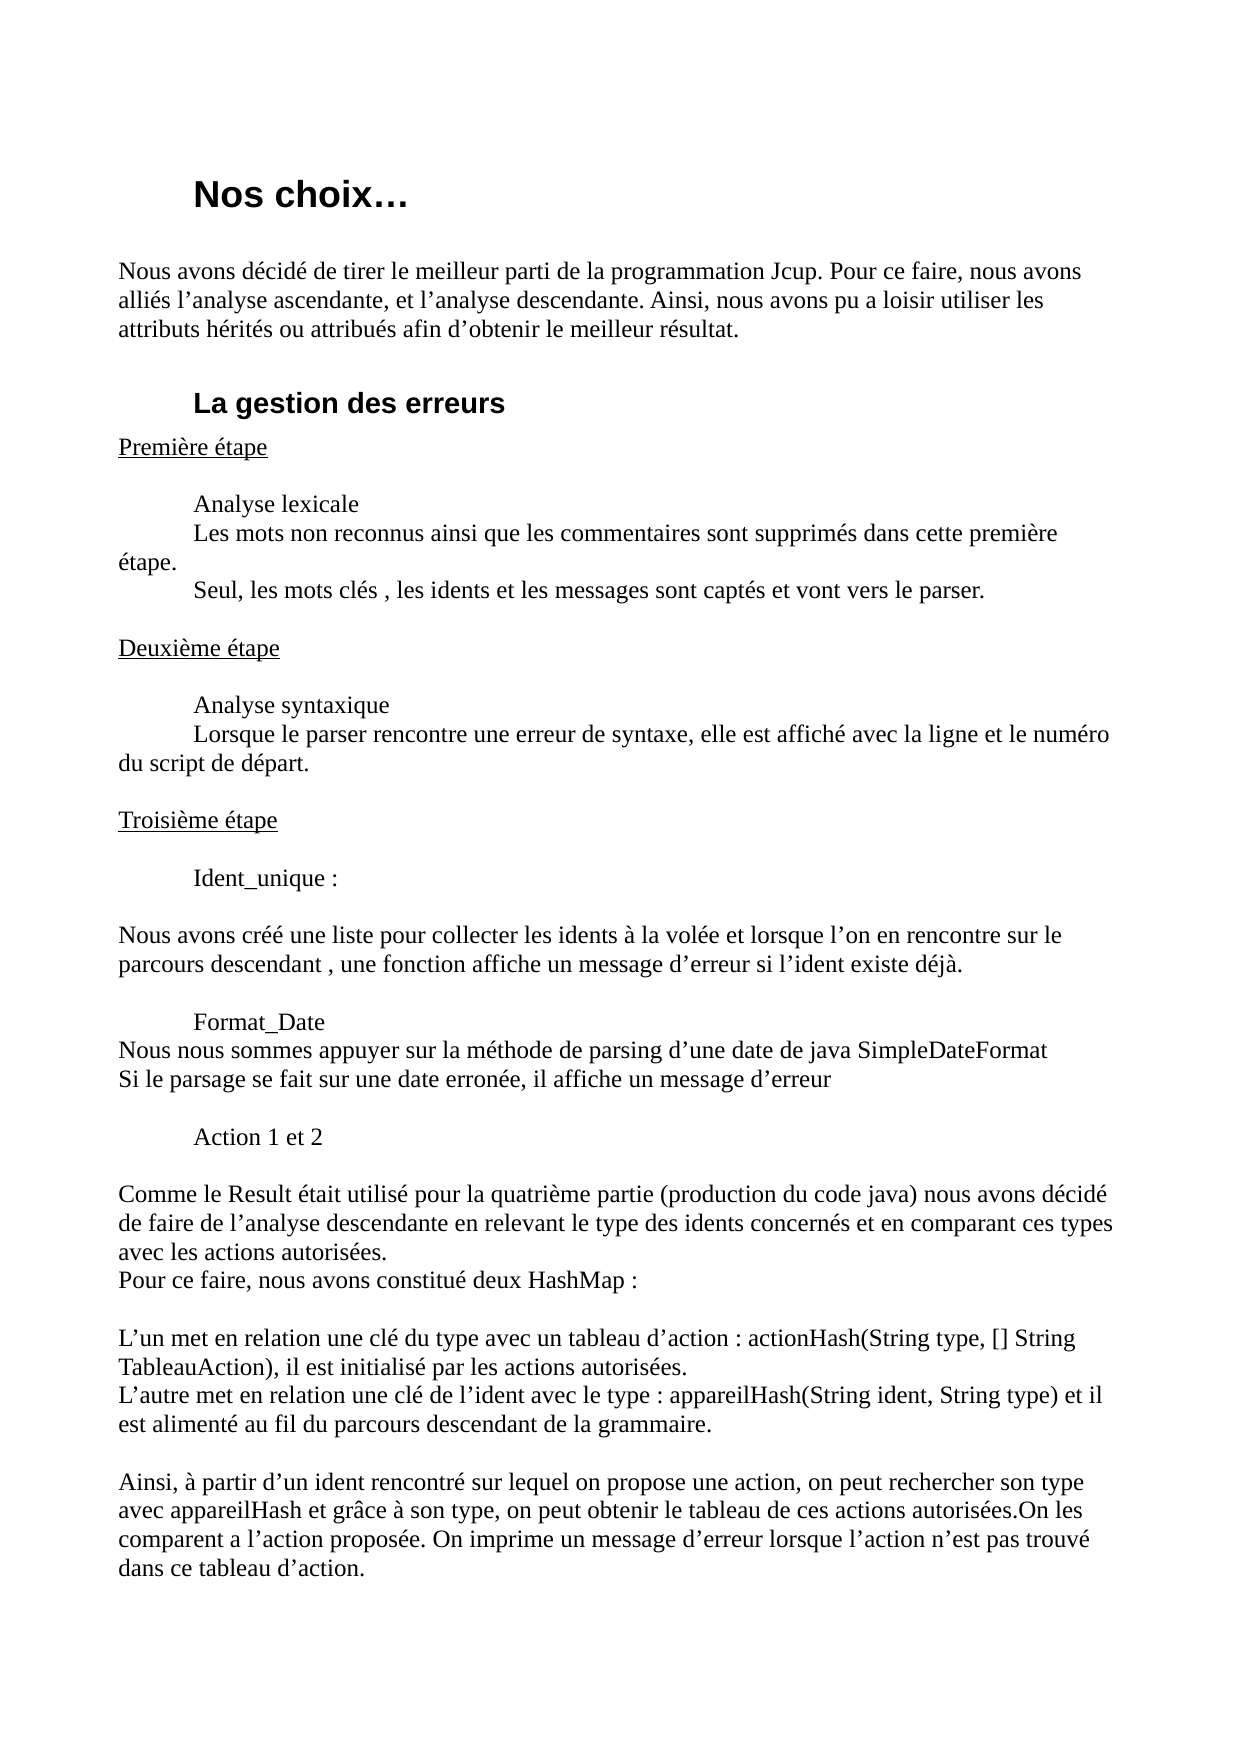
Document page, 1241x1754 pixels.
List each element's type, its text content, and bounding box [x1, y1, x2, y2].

text L’autre met en relation une clé de l’ident avec le type : appareilHash(String ident, String type) et il est alimenté au fil du parcours descendant de la grammaire. [118, 1381, 1122, 1438]
text L’un met en relation une clé du type avec un tableau d’action : actionHash(String type, [] String TableauAction), il est initialisé par les actions autorisées. [118, 1323, 1122, 1381]
text Les mots non reconnus ainsi que les commentaires sont supprimés dans cette première étape. [118, 518, 1122, 576]
text Analyse lexicale [118, 489, 1122, 518]
text Troisième étape [118, 806, 1122, 834]
text Nous nous sommes appuyer sur la méthode de parsing d’une date de java SimpleDateFormat [118, 1036, 1122, 1064]
text Si le parsage se fait sur une date erronée, il affiche un message d’erreur [118, 1064, 1122, 1093]
text Première étape [118, 432, 1122, 461]
text Pour ce faire, nous avons constitué deux HashMap : [118, 1266, 1122, 1294]
subtitle Nos choix… [118, 172, 1122, 215]
text Analyse syntaxique [118, 691, 1122, 719]
text Nous avons créé une liste pour collecter les idents à la volée et lorsque l’on en rencontre sur le parcours descendant , une fonction affiche un message d’erreur si l’ident existe déjà. [118, 921, 1122, 978]
text Seul, les mots clés , les idents et les messages sont captés et vont vers le parser. [118, 576, 1122, 604]
text Ainsi, à partir d’un ident rencontré sur lequel on propose une action, on peut rechercher son type avec appareilHash et grâce à son type, on peut obtenir le tableau de ces actions autorisées.On les comparent a l’action proposée. On imprime un message d’erreur lorsque l’action n’est pas trouvé dans ce tableau d’action. [118, 1467, 1122, 1582]
text Nous avons décidé de tirer le meilleur parti de la programmation Jcup. Pour ce faire, nous avons alliés l’analyse ascendante, et l’analyse descendante. Ainsi, nous avons pu a loisir utiliser les attributs hérités ou attribués afin d’obtenir le meilleur résultat. [118, 256, 1122, 342]
text Ident_unique : [118, 863, 1122, 892]
text Comme le Result était utilisé pour la quatrième partie (production du code java) nous avons décidé de faire de l’analyse descendante en relevant le type des idents concernés et en comparant ces types avec les actions autorisées. [118, 1179, 1122, 1266]
text Lorsque le parser rencontre une erreur de syntaxe, elle est affiché avec la ligne et le numéro du script de départ. [118, 719, 1122, 777]
text Deuxième étape [118, 633, 1122, 662]
text Action 1 et 2 [118, 1122, 1122, 1151]
text Format_Date [118, 1007, 1122, 1036]
subtitle La gestion des erreurs [118, 386, 1122, 419]
